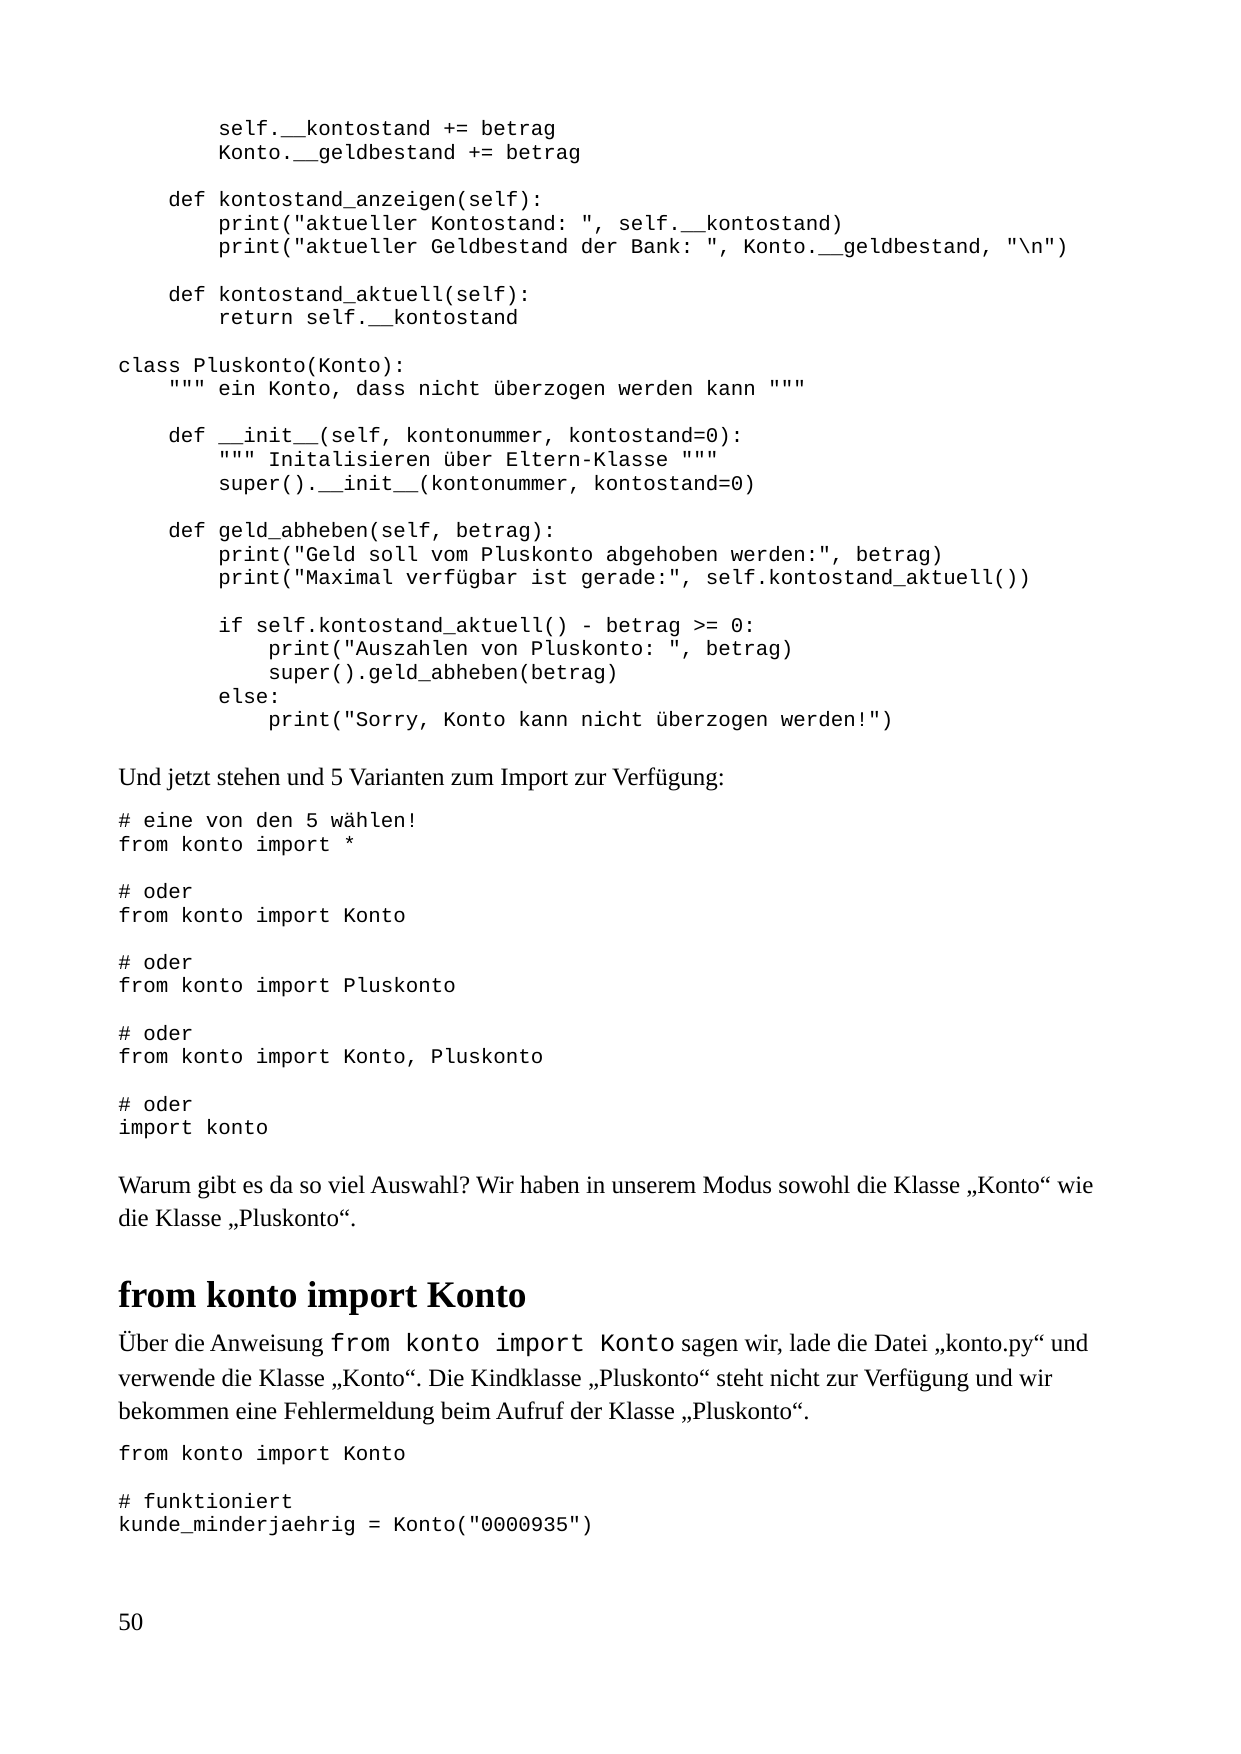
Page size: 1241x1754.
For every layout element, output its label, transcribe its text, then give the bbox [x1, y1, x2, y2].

text # oder [118, 881, 1122, 904]
text # oder [118, 1094, 1122, 1117]
text print("Auszahlen von Pluskonto: ", betrag) [118, 638, 1122, 662]
text Warum gibt es da so viel Auswahl? Wir haben in unserem Modus sowohl die Klasse „Konto“ wie die Klasse „Pluskonto“. [118, 1171, 1122, 1232]
text # oder [118, 1023, 1122, 1046]
text kunde_minderjaehrig = Konto("0000935") [118, 1514, 1122, 1538]
text super().geld_abheben(betrag) [118, 662, 1122, 686]
subtitle from konto import Konto [118, 1272, 1122, 1315]
text # eine von den 5 wählen! [118, 810, 1122, 834]
text """ ein Konto, dass nicht überzogen werden kann """ [118, 378, 1122, 402]
text Konto.__geldbestand += betrag [118, 142, 1122, 165]
text import konto [118, 1117, 1122, 1141]
text from konto import Pluskonto [118, 976, 1122, 999]
text Über die Anweisung from konto import Konto sagen wir, lade die Datei „konto.py“ und verwende die Klasse „Konto“. Die Kindklasse „Pluskonto“ steht nicht zur Verfügung und wir bekommen eine Fehlermeldung beim Aufruf der Klasse „Pluskonto“. [118, 1328, 1122, 1424]
text print("Sorry, Konto kann nicht überzogen werden!") [118, 709, 1122, 733]
text from konto import Konto [118, 1443, 1122, 1467]
text super().__init__(kontonummer, kontostand=0) [118, 473, 1122, 496]
text def kontostand_anzeigen(self): [118, 189, 1122, 213]
text """ Initalisieren über Eltern-Klasse """ [118, 449, 1122, 473]
text from konto import * [118, 834, 1122, 857]
text if self.kontostand_aktuell() - betrag >= 0: [118, 615, 1122, 638]
text Und jetzt stehen und 5 Varianten zum Import zur Verfügung: [118, 762, 1122, 791]
text # funktioniert [118, 1491, 1122, 1514]
text self.__kontostand += betrag [118, 118, 1122, 142]
text def geld_abheben(self, betrag): [118, 520, 1122, 544]
text print("Maximal verfügbar ist gerade:", self.kontostand_aktuell()) [118, 567, 1122, 591]
text else: [118, 686, 1122, 709]
text # oder [118, 952, 1122, 976]
text print("aktueller Geldbestand der Bank: ", Konto.__geldbestand, "\n") [118, 236, 1122, 260]
text def kontostand_aktuell(self): [118, 284, 1122, 307]
text print("Geld soll vom Pluskonto abgehoben werden:", betrag) [118, 544, 1122, 567]
text class Pluskonto(Konto): [118, 354, 1122, 378]
text return self.__kontostand [118, 307, 1122, 331]
text print("aktueller Kontostand: ", self.__kontostand) [118, 213, 1122, 236]
text from konto import Konto, Pluskonto [118, 1046, 1122, 1070]
text from konto import Konto [118, 904, 1122, 928]
text def __init__(self, kontonummer, kontostand=0): [118, 426, 1122, 449]
